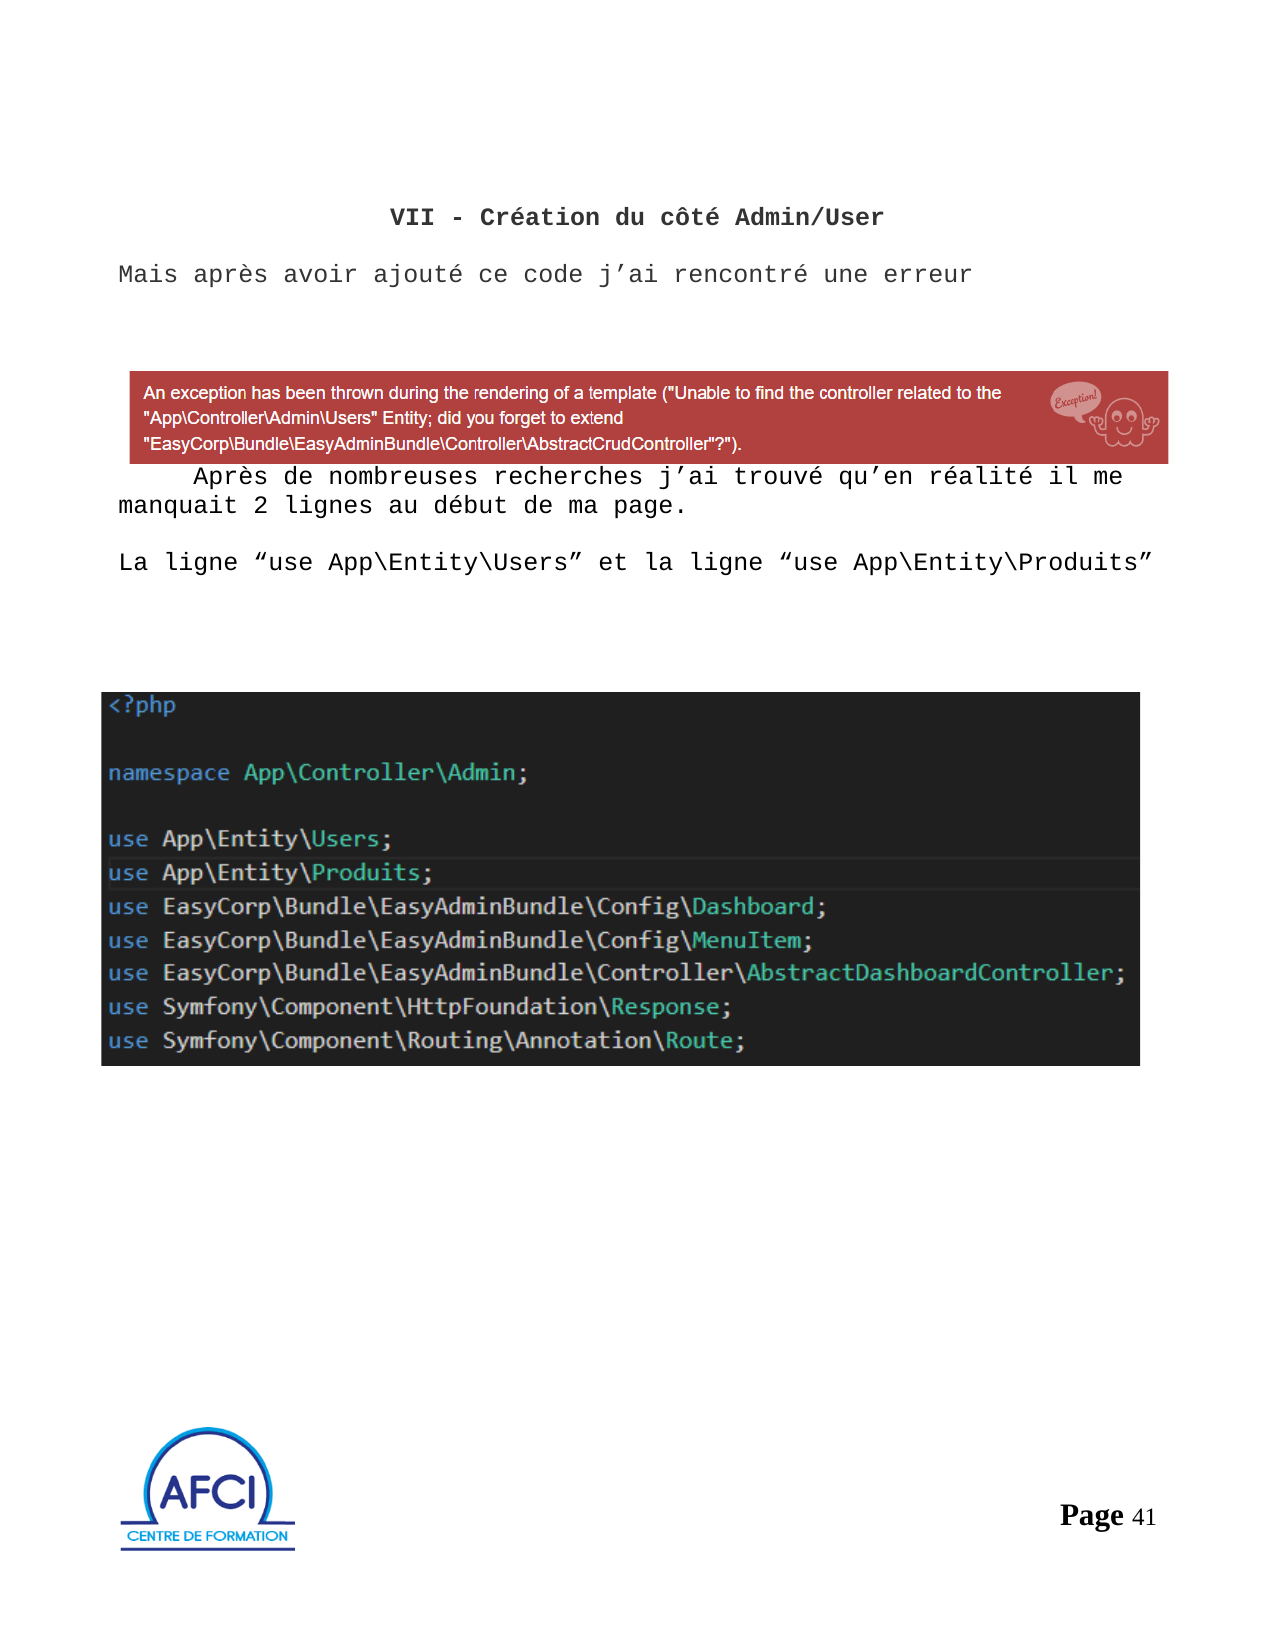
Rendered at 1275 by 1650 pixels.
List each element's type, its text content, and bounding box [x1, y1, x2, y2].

text La ligne “use App\Entity\Users” et la ligne “use App\Entity\Produits” [118, 549, 1157, 578]
picture [120, 1427, 295, 1551]
text Après de nombreuses recherches j’ai trouvé qu’en réalité il me manquait 2 lignes au début de ma page. [118, 405, 1157, 521]
picture [101, 692, 1141, 1066]
text VII - Création du côté Admin/User [118, 204, 1157, 233]
picture [129, 371, 1169, 464]
text Mais après avoir ajouté ce code j’ai rencontré une erreur [118, 261, 1157, 290]
